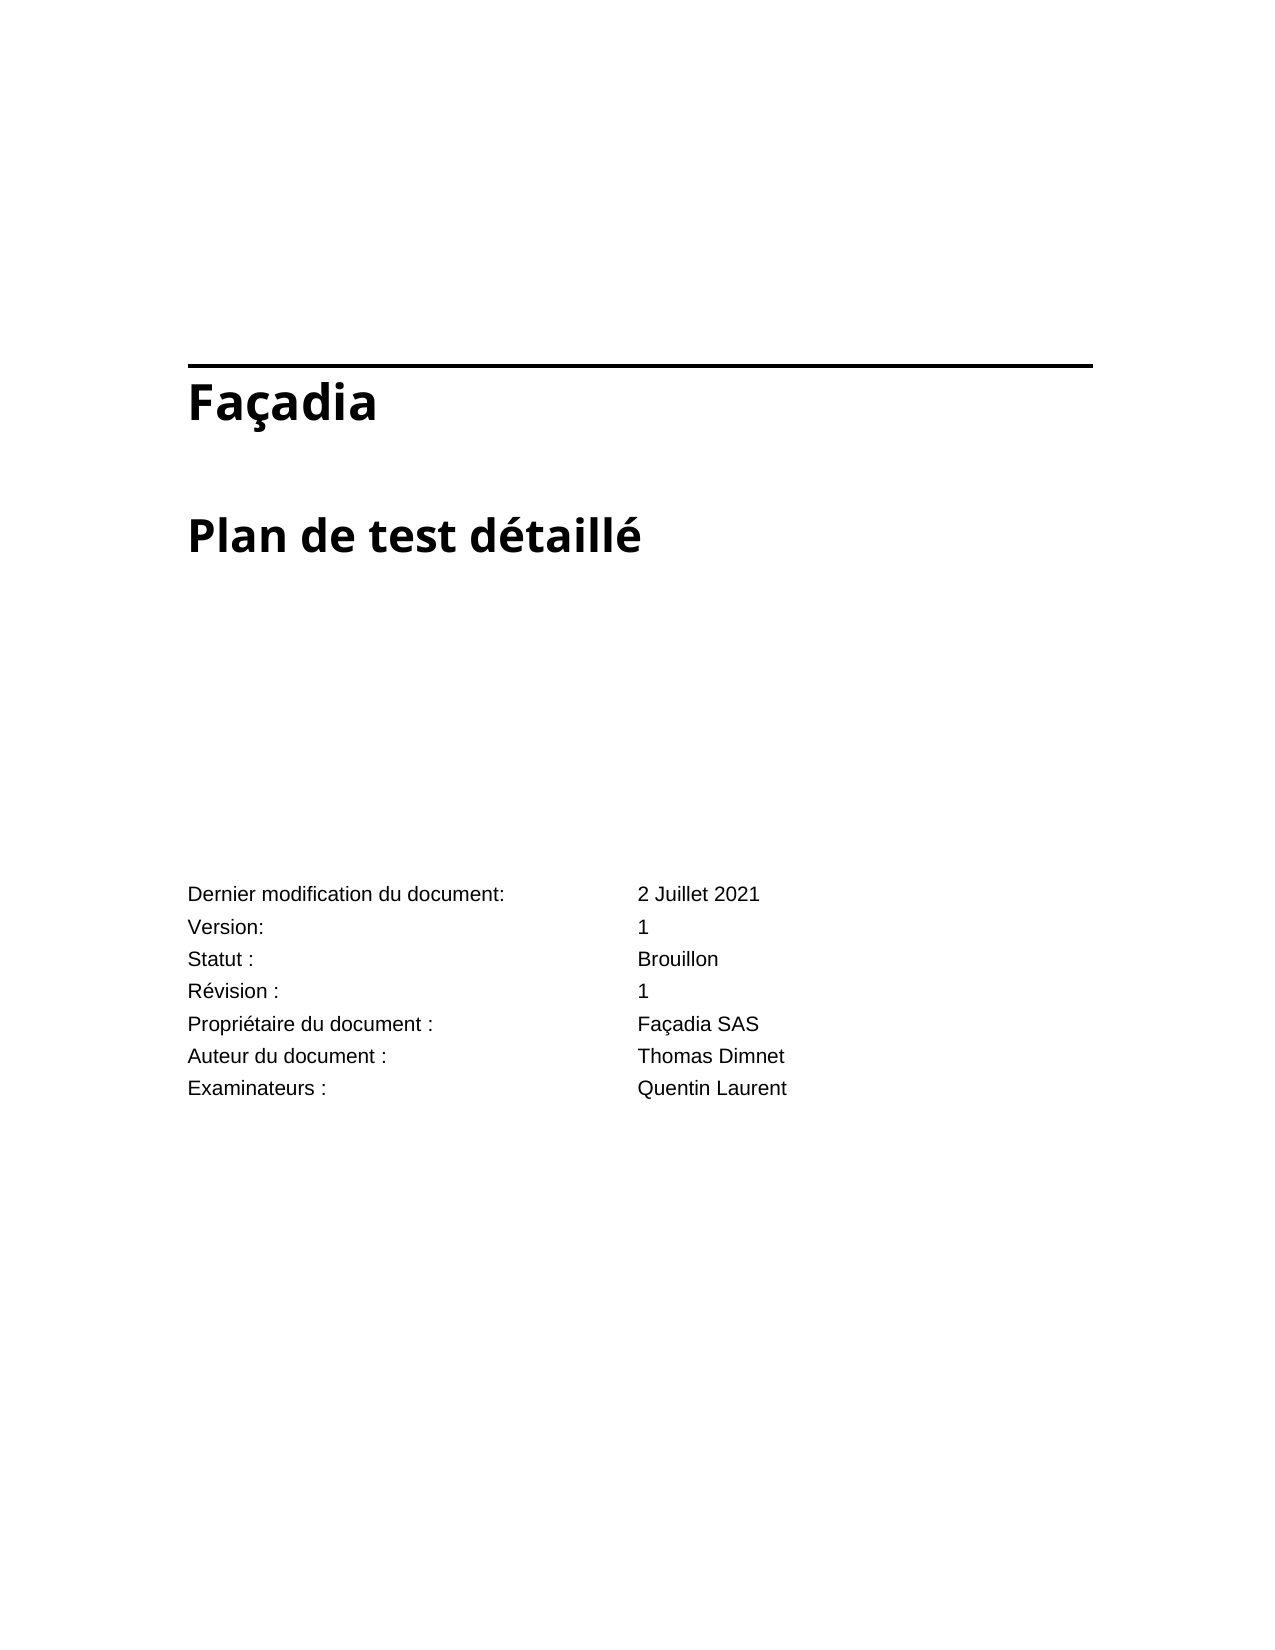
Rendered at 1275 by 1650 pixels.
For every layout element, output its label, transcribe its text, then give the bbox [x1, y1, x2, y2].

text Dernier modification du document: 2 Juillet 2021 [187, 882, 1087, 906]
text Statut : Brouillon [187, 947, 1087, 971]
text Révision : 1 [187, 979, 1087, 1003]
text Façadia [187, 365, 1093, 436]
text Propriétaire du document : Façadia SAS [187, 1011, 1087, 1035]
text Examinateurs : Quentin Laurent [187, 1076, 1087, 1100]
text Auteur du document : Thomas Dimnet [187, 1044, 1087, 1068]
text Plan de test détaillé [187, 504, 1093, 566]
text Version: 1 [187, 914, 1087, 938]
